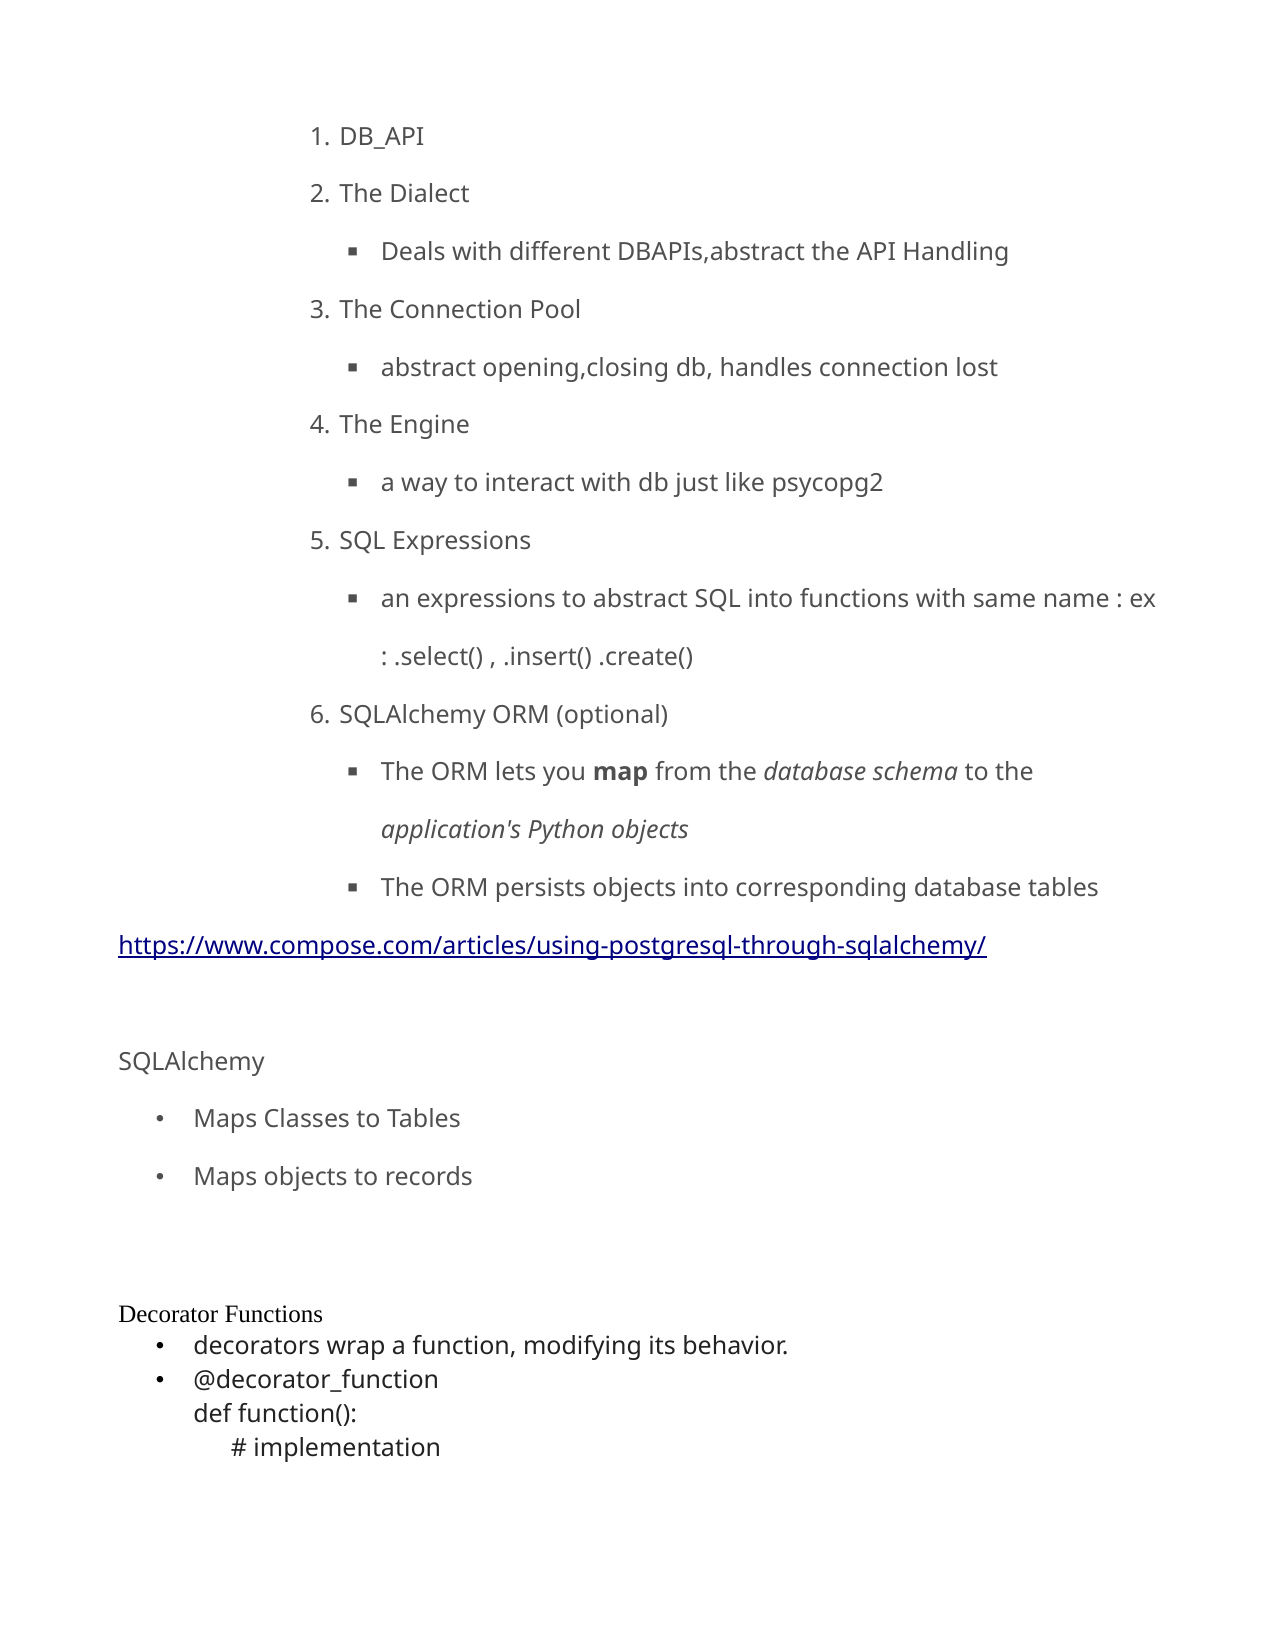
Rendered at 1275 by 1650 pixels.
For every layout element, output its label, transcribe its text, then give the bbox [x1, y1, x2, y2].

list DB_API [309, 118, 1157, 152]
list def function(): [156, 1396, 1157, 1430]
text Decorator Functions [118, 1299, 1157, 1328]
list SQL Expressions [309, 523, 1157, 557]
list # implementation [193, 1430, 1157, 1464]
text SQLAlchemy [118, 1043, 1157, 1077]
list Deals with different DBAPIs,abstract the API Handling [343, 234, 1157, 268]
list a way to interact with db just like psycopg2 [343, 465, 1157, 499]
list The Dialect [309, 176, 1157, 210]
list The Engine [309, 407, 1157, 441]
list The ORM persists objects into corresponding database tables [343, 870, 1157, 904]
list The Connection Pool [309, 292, 1157, 326]
text https://www.compose.com/articles/using-postgresql-through-sqlalchemy/ [118, 927, 1157, 962]
list The ORM lets you map from the database schema to the application's Python objects [343, 754, 1157, 846]
list abstract opening,closing db, handles connection lost [343, 349, 1157, 383]
list Maps Classes to Tables [156, 1101, 1157, 1135]
list an expressions to abstract SQL into functions with same name : ex : .select() , .insert() .create() [343, 581, 1157, 672]
list SQLAlchemy ORM (optional) [309, 696, 1157, 730]
list Maps objects to records [156, 1159, 1157, 1193]
list @decorator_function [156, 1362, 1157, 1396]
list decorators wrap a function, modifying its behavior. [156, 1328, 1157, 1362]
